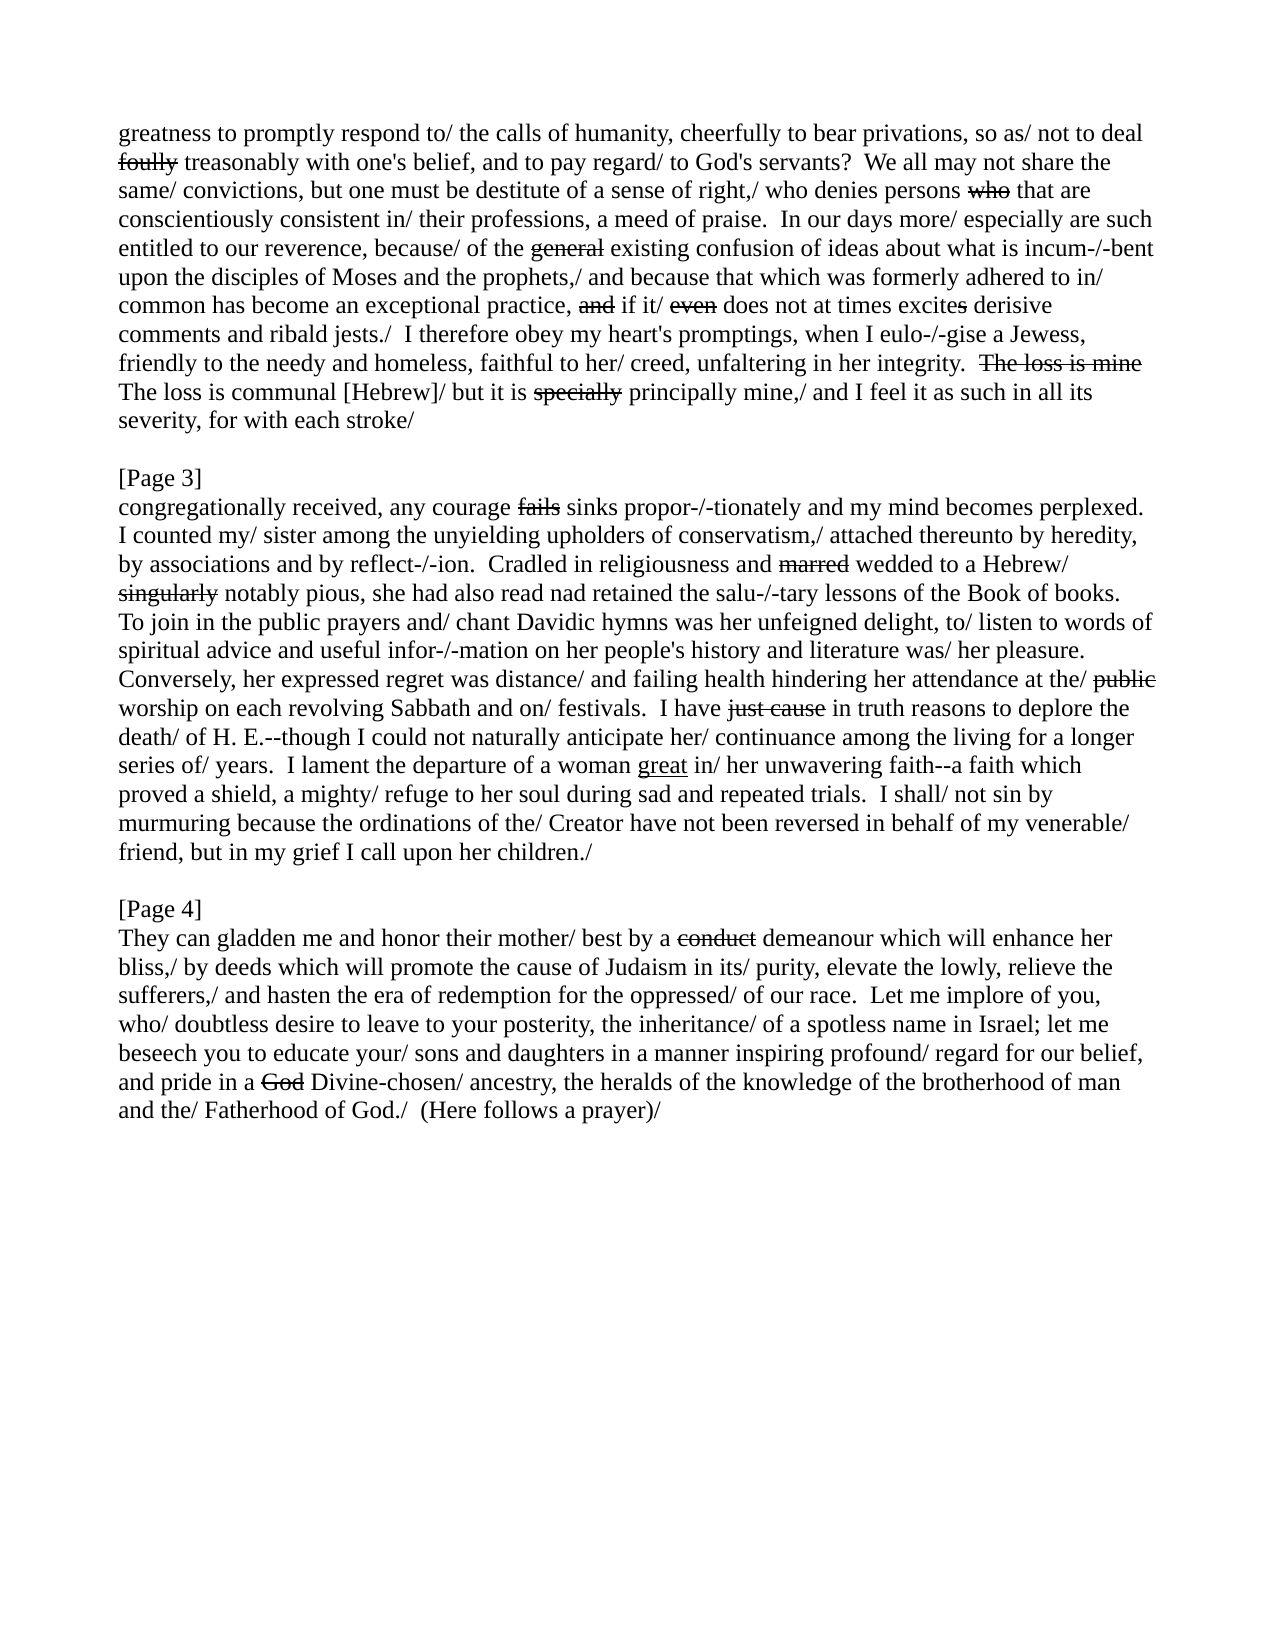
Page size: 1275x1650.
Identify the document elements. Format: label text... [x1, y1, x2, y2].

text greatness to promptly respond to/ the calls of humanity, cheerfully to bear privations, so as/ not to deal foully treasonably with one's belief, and to pay regard/ to God's servants? We all may not share the same/ convictions, but one must be destitute of a sense of right,/ who denies persons who that are conscientiously consistent in/ their professions, a meed of praise. In our days more/ especially are such entitled to our reverence, because/ of the general existing confusion of ideas about what is incum-/-bent upon the disciples of Moses and the prophets,/ and because that which was formerly adhered to in/ common has become an exceptional practice, and if it/ even does not at times excites derisive comments and ribald jests./ I therefore obey my heart's promptings, when I eulo-/-gise a Jewess, friendly to the needy and homeless, faithful to her/ creed, unfaltering in her integrity. The loss is mine The loss is communal [Hebrew]/ but it is specially principally mine,/ and I feel it as such in all its severity, for with each stroke/ [118, 118, 1157, 434]
text [Page 4] [118, 894, 1157, 923]
text [Page 3] [118, 463, 1157, 492]
text They can gladden me and honor their mother/ best by a conduct demeanour which will enhance her bliss,/ by deeds which will promote the cause of Judaism in its/ purity, elevate the lowly, relieve the sufferers,/ and hasten the era of redemption for the oppressed/ of our race. Let me implore of you, who/ doubtless desire to leave to your posterity, the inheritance/ of a spotless name in Israel; let me beseech you to educate your/ sons and daughters in a manner inspiring profound/ regard for our belief, and pride in a God Divine-chosen/ ancestry, the heralds of the knowledge of the brotherhood of man and the/ Fatherhood of God./ (Here follows a prayer)/ [118, 923, 1157, 1124]
text congregationally received, any courage fails sinks propor-/-tionately and my mind becomes perplexed. I counted my/ sister among the unyielding upholders of conservatism,/ attached thereunto by heredity, by associations and by reflect-/-ion. Cradled in religiousness and marred wedded to a Hebrew/ singularly notably pious, she had also read nad retained the salu-/-tary lessons of the Book of books. To join in the public prayers and/ chant Davidic hymns was her unfeigned delight, to/ listen to words of spiritual advice and useful infor-/-mation on her people's history and literature was/ her pleasure. Conversely, her expressed regret was distance/ and failing health hindering her attendance at the/ public worship on each revolving Sabbath and on/ festivals. I have just cause in truth reasons to deplore the death/ of H. E.--though I could not naturally anticipate her/ continuance among the living for a longer series of/ years. I lament the departure of a woman great in/ her unwavering faith--a faith which proved a shield, a mighty/ refuge to her soul during sad and repeated trials. I shall/ not sin by murmuring because the ordinations of the/ Creator have not been reversed in behalf of my venerable/ friend, but in my grief I call upon her children./ [118, 492, 1157, 866]
